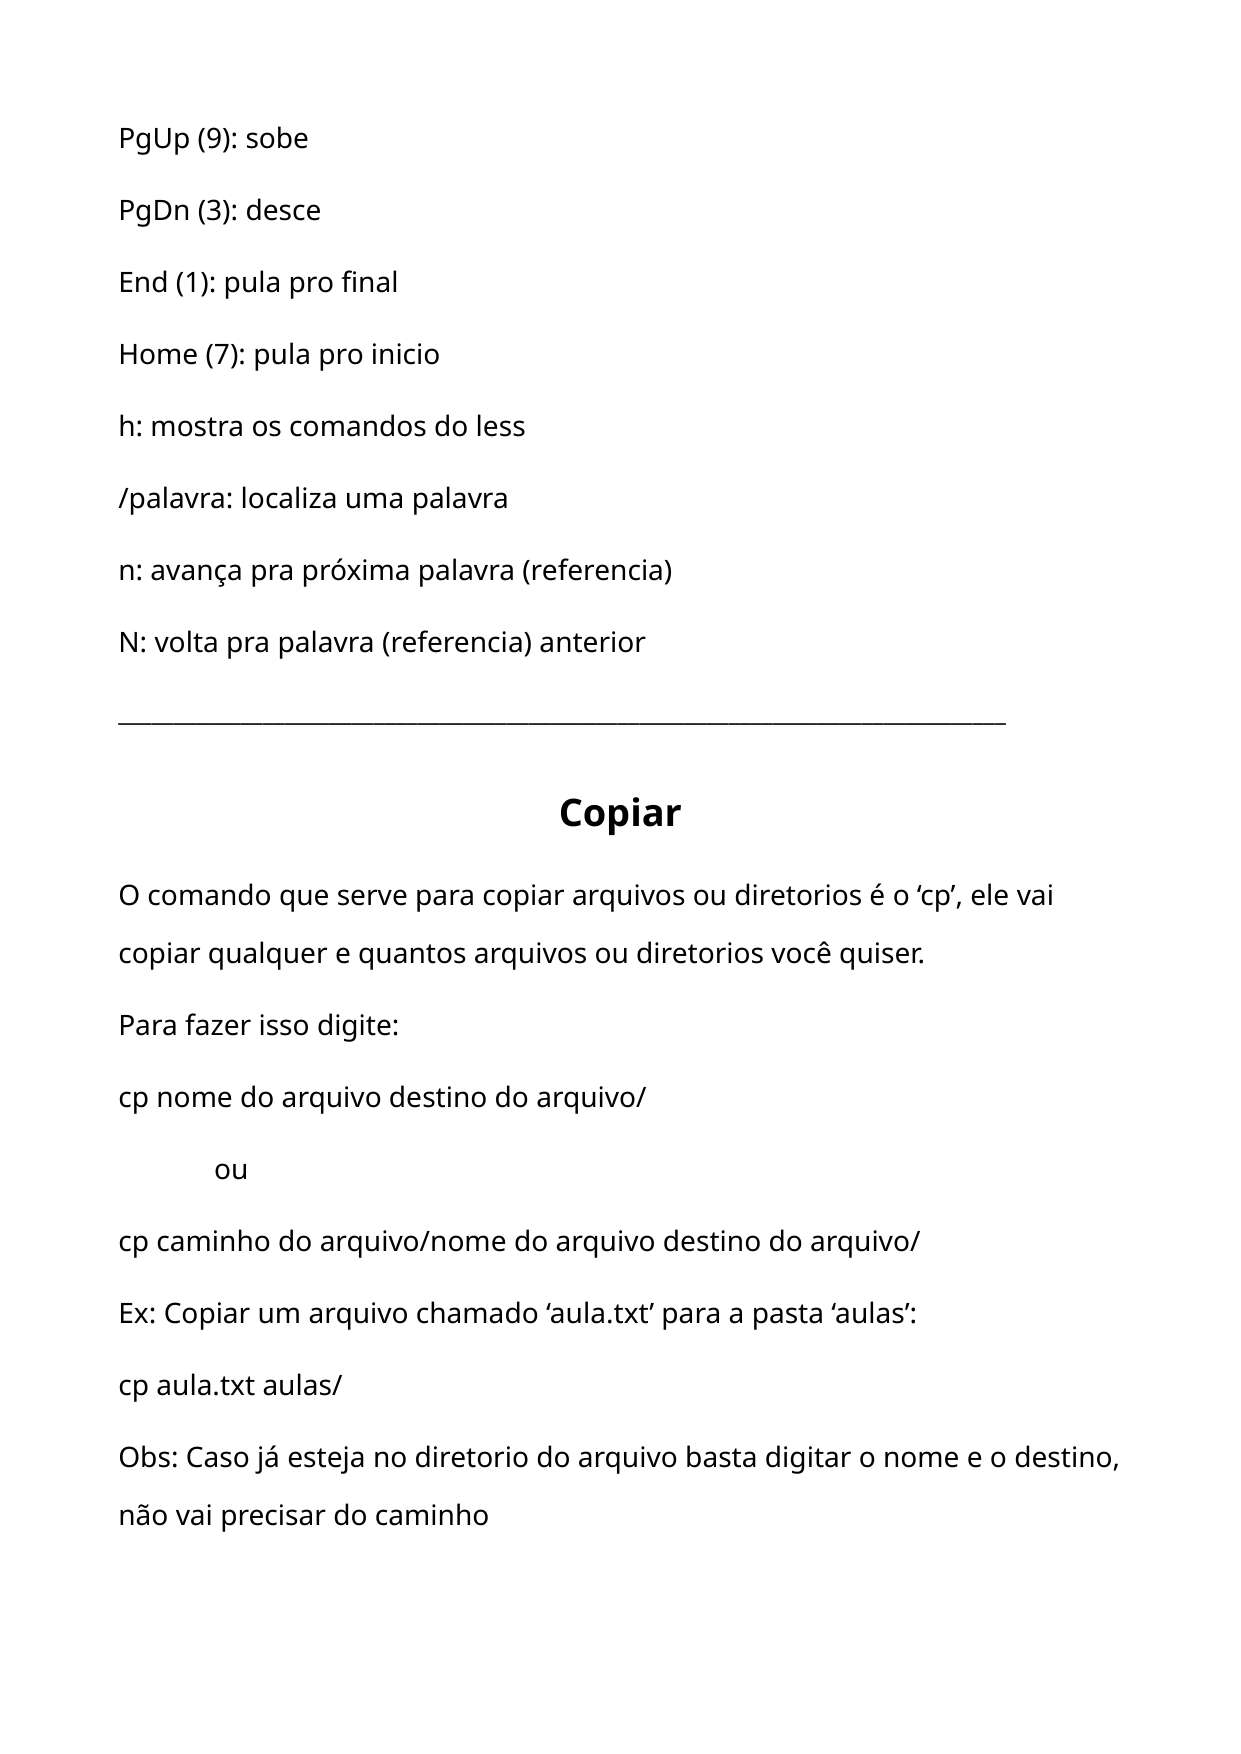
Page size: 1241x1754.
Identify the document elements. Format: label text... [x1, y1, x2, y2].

text Para fazer isso digite: [118, 1005, 1122, 1043]
text O comando que serve para copiar arquivos ou diretorios é o ‘cp’, ele vai copiar qualquer e quantos arquivos ou diretorios você quiser. [118, 875, 1122, 971]
text Obs: Caso já esteja no diretorio do arquivo basta digitar o nome e o destino, não vai precisar do caminho [118, 1437, 1122, 1533]
text ou [118, 1149, 1122, 1187]
text ________________________________________________________________________________ [118, 695, 1122, 729]
text N: volta pra palavra (referencia) anterior [118, 623, 1122, 661]
text Ex: Copiar um arquivo chamado ‘aula.txt’ para a pasta ‘aulas’: [118, 1293, 1122, 1332]
text PgUp (9): sobe [118, 118, 1122, 156]
text End (1): pula pro final [118, 262, 1122, 301]
text PgDn (3): desce [118, 190, 1122, 228]
subtitle Copiar [118, 785, 1122, 837]
text n: avança pra próxima palavra (referencia) [118, 551, 1122, 589]
text h: mostra os comandos do less [118, 406, 1122, 445]
text /palavra: localiza uma palavra [118, 478, 1122, 517]
text cp nome do arquivo destino do arquivo/ [118, 1077, 1122, 1115]
text Home (7): pula pro inicio [118, 334, 1122, 373]
text cp caminho do arquivo/nome do arquivo destino do arquivo/ [118, 1221, 1122, 1259]
text cp aula.txt aulas/ [118, 1365, 1122, 1404]
